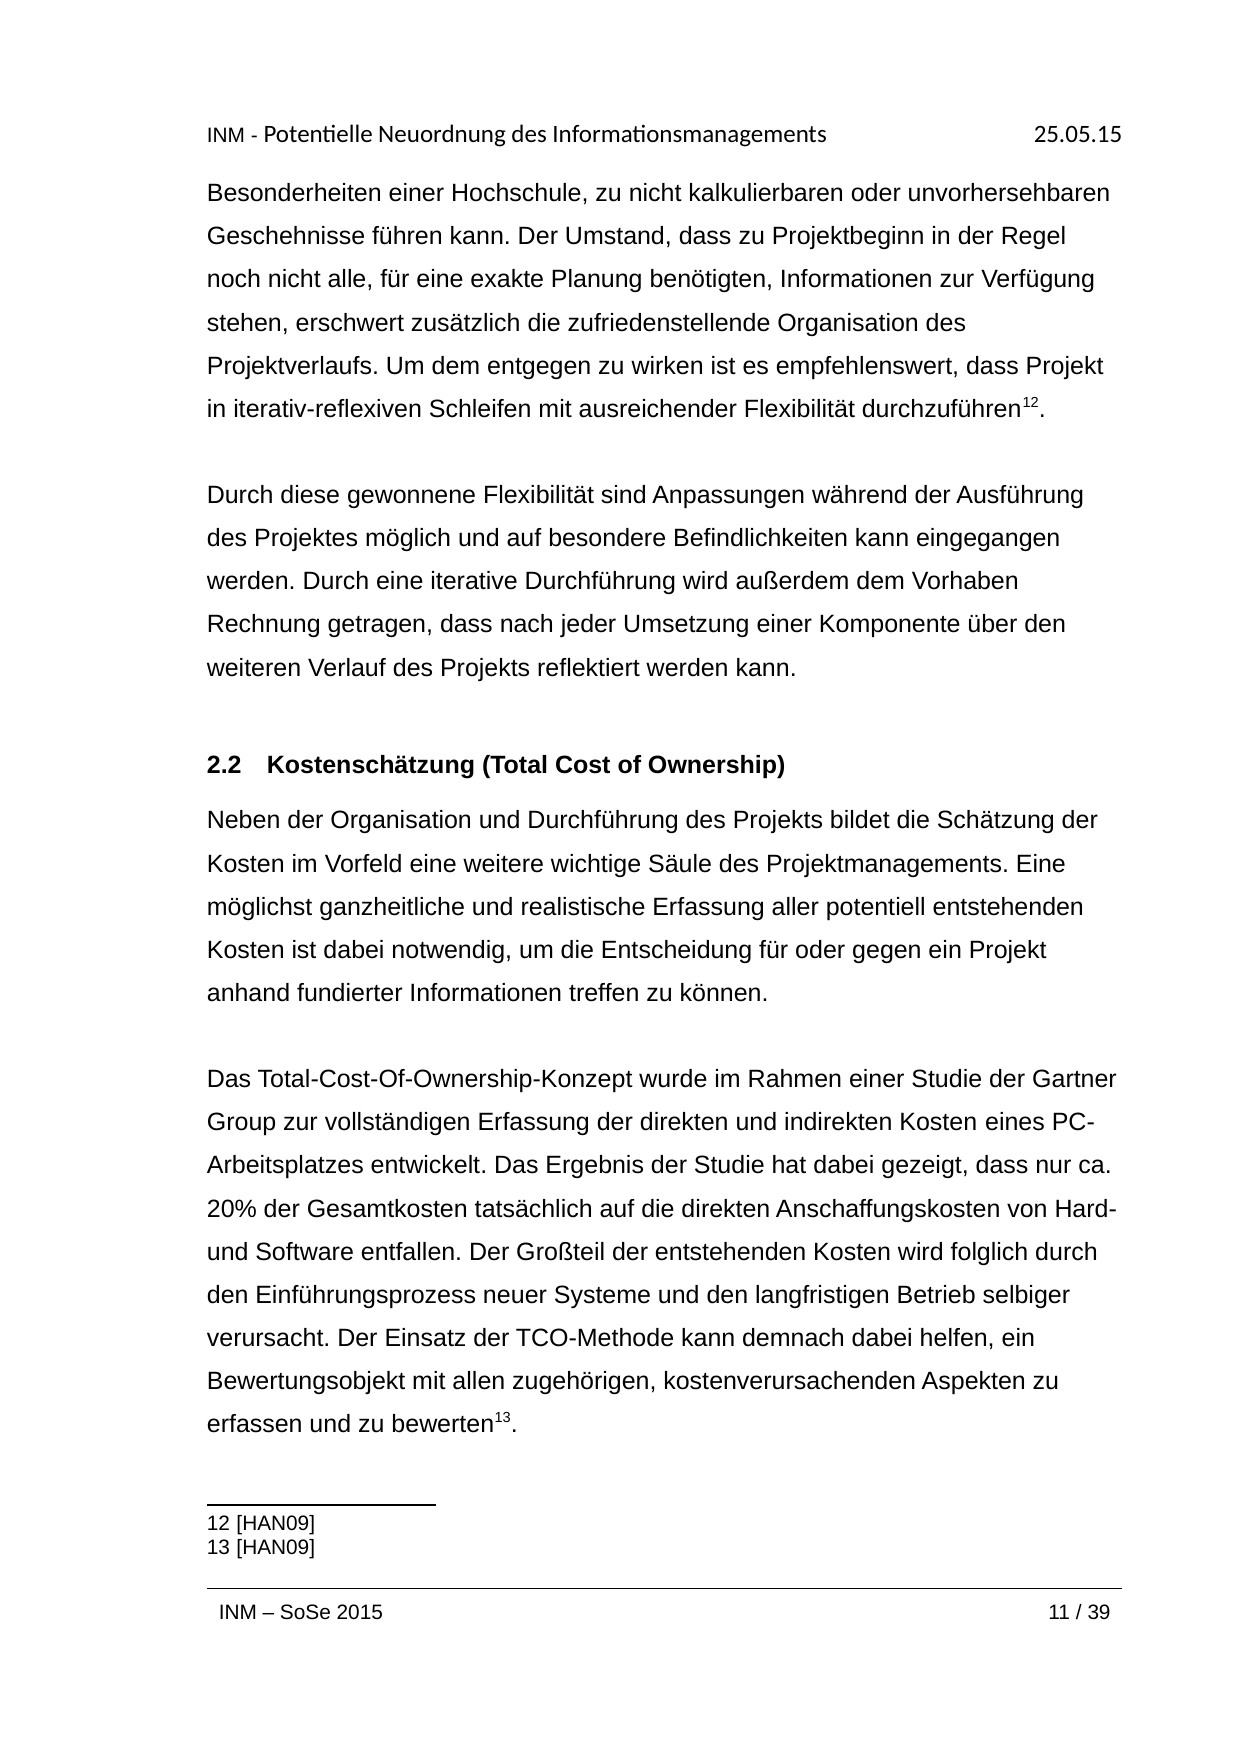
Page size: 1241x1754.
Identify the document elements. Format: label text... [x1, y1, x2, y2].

text Das Total-Cost-Of-Ownership-Konzept wurde im Rahmen einer Studie der Gartner Group zur vollständigen Erfassung der direkten und indirekten Kosten eines PC-Arbeitsplatzes entwickelt. Das Ergebnis der Studie hat dabei gezeigt, dass nur ca. 20% der Gesamtkosten tatsächlich auf die direkten Anschaffungskosten von Hard- und Software entfallen. Der Großteil der entstehenden Kosten wird folglich durch den Einführungsprozess neuer Systeme und den langfristigen Betrieb selbiger verursacht. Der Einsatz der TCO-Methode kann demnach dabei helfen, ein Bewertungsobjekt mit allen zugehörigen, kostenverursachenden Aspekten zu erfassen und zu bewerten. [207, 1064, 1122, 1438]
subtitle Kostenschätzung (Total Cost of Ownership) [207, 750, 1122, 779]
text [HAN09] [207, 1535, 1122, 1559]
text [HAN09] [207, 1511, 1122, 1535]
text Durch diese gewonnene Flexibilität sind Anpassungen während der Ausführung des Projektes möglich und auf besondere Befindlichkeiten kann eingegangen werden. Durch eine iterative Durchführung wird außerdem dem Vorhaben Rechnung getragen, dass nach jeder Umsetzung einer Komponente über den weiteren Verlauf des Projekts reflektiert werden kann. [207, 480, 1122, 681]
text Besonderheiten einer Hochschule, zu nicht kalkulierbaren oder unvorhersehbaren Geschehnisse führen kann. Der Umstand, dass zu Projektbeginn in der Regel noch nicht alle, für eine exakte Planung benötigten, Informationen zur Verfügung stehen, erschwert zusätzlich die zufriedenstellende Organisation des Projektverlaufs. Um dem entgegen zu wirken ist es empfehlenswert, dass Projekt in iterativ-reflexiven Schleifen mit ausreichender Flexibilität durchzuführen. [207, 178, 1122, 422]
text Neben der Organisation und Durchführung des Projekts bildet die Schätzung der Kosten im Vorfeld eine weitere wichtige Säule des Projektmanagements. Eine möglichst ganzheitliche und realistische Erfassung aller potentiell entstehenden Kosten ist dabei notwendig, um die Entscheidung für oder gegen ein Projekt anhand fundierter Informationen treffen zu können. [207, 806, 1122, 1007]
